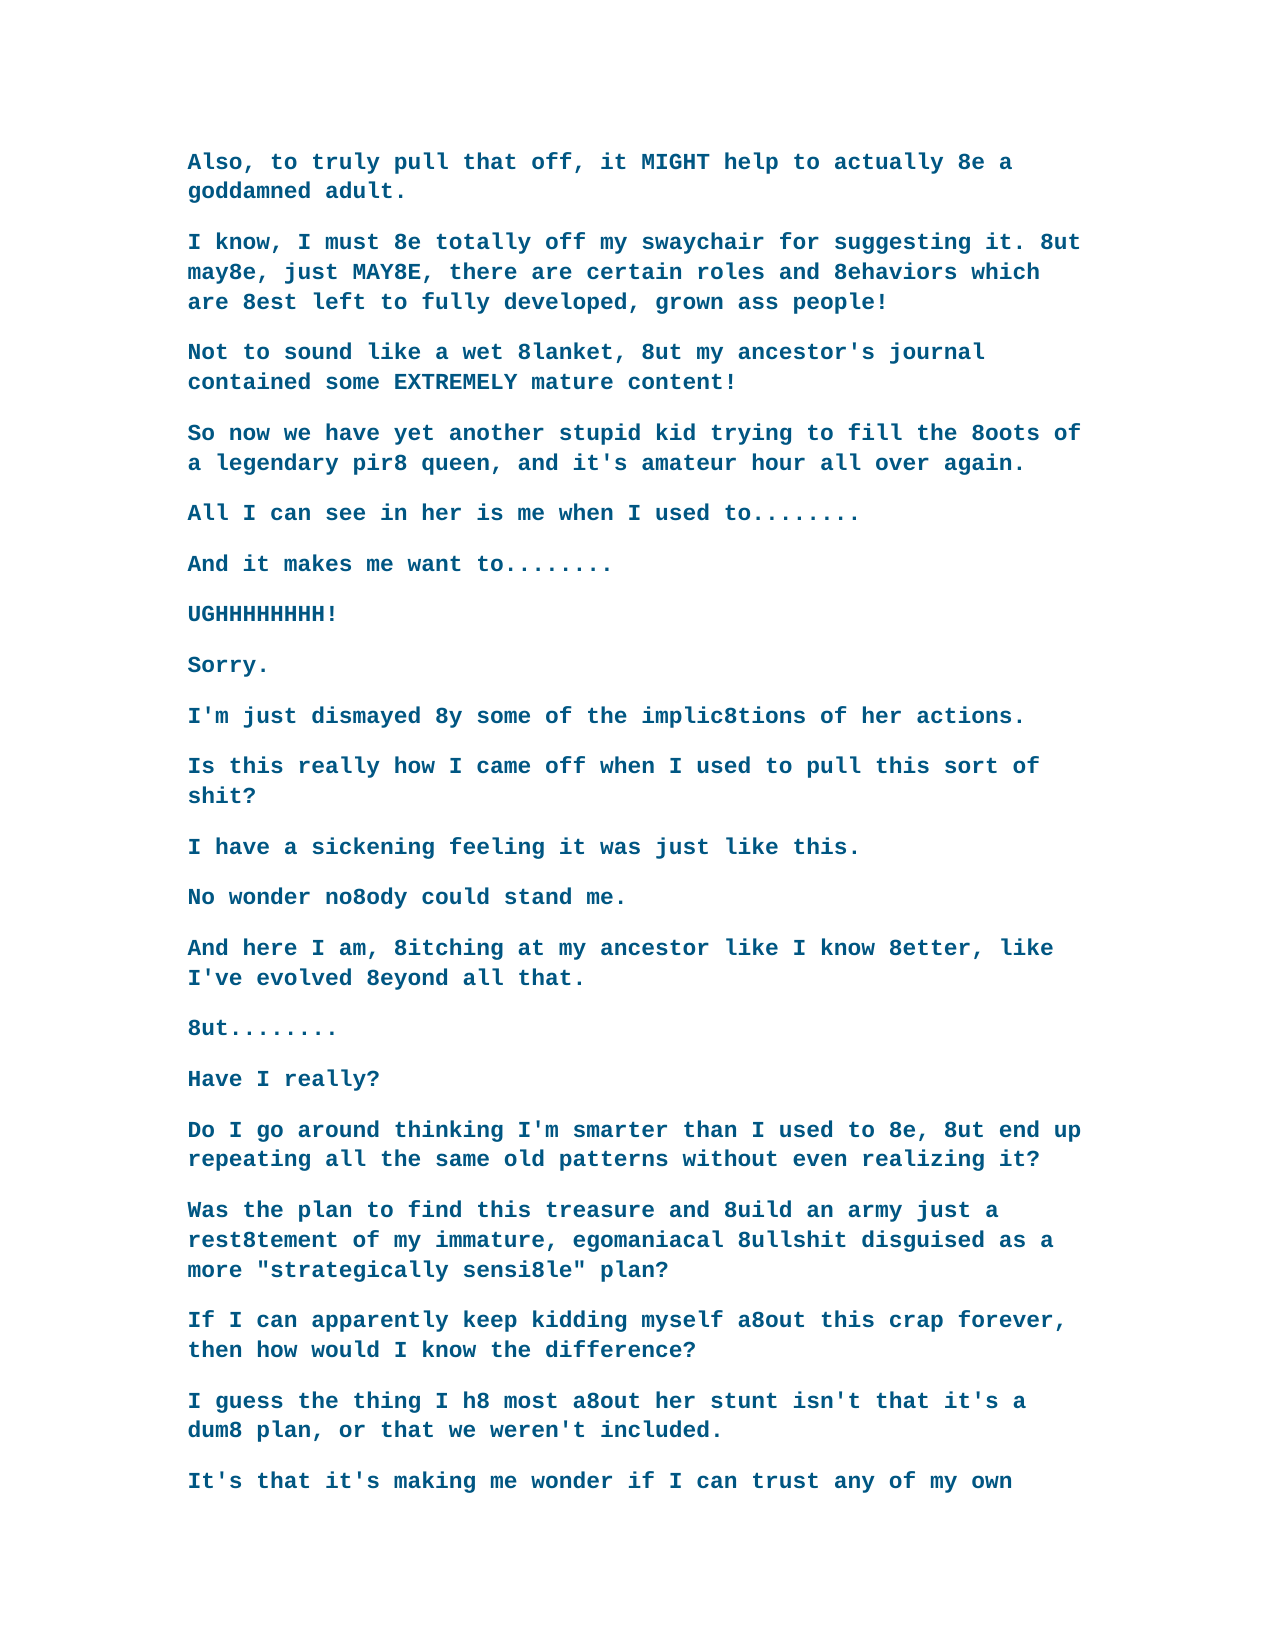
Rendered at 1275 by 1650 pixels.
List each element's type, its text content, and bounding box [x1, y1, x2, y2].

text Was the plan to find this treasure and 8uild an army just a rest8tement of my immature, egomaniacal 8ullshit disguised as a more "strategically sensi8le" plan? [187, 1198, 1087, 1284]
text I know, I must 8e totally off my swaychair for suggesting it. 8ut may8e, just MAY8E, there are certain roles and 8ehaviors which are 8est left to fully developed, grown ass people! [187, 230, 1087, 316]
text All I can see in her is me when I used to........ [187, 501, 1087, 527]
text Do I go around thinking I'm smarter than I used to 8e, 8ut end up repeating all the same old patterns without even realizing it? [187, 1118, 1087, 1174]
text UGHHHHHHHH! [187, 603, 1087, 629]
text I'm just dismayed 8y some of the implic8tions of her actions. [187, 704, 1087, 730]
text Sorry. [187, 653, 1087, 679]
text Not to sound like a wet 8lanket, 8ut my ancestor's journal contained some EXTREMELY mature content! [187, 341, 1087, 396]
text And it makes me want to........ [187, 552, 1087, 578]
text I guess the thing I h8 most a8out her stunt isn't that it's a dum8 plan, or that we weren't included. [187, 1389, 1087, 1445]
text No wonder no8ody could stand me. [187, 886, 1087, 912]
text 8ut........ [187, 1017, 1087, 1043]
text Have I really? [187, 1067, 1087, 1093]
text I have a sickening feeling it was just like this. [187, 835, 1087, 861]
text If I can apparently keep kidding myself a8out this crap forever, then how would I know the difference? [187, 1308, 1087, 1364]
text Is this really how I came off when I used to pull this sort of shit? [187, 754, 1087, 810]
text It's that it's making me wonder if I can trust any of my own [187, 1469, 1087, 1495]
text And here I am, 8itching at my ancestor like I know 8etter, like I've evolved 8eyond all that. [187, 936, 1087, 992]
text So now we have yet another stupid kid trying to fill the 8oots of a legendary pir8 queen, and it's amateur hour all over again. [187, 421, 1087, 477]
text Also, to truly pull that off, it MIGHT help to actually 8e a goddamned adult. [187, 150, 1087, 206]
